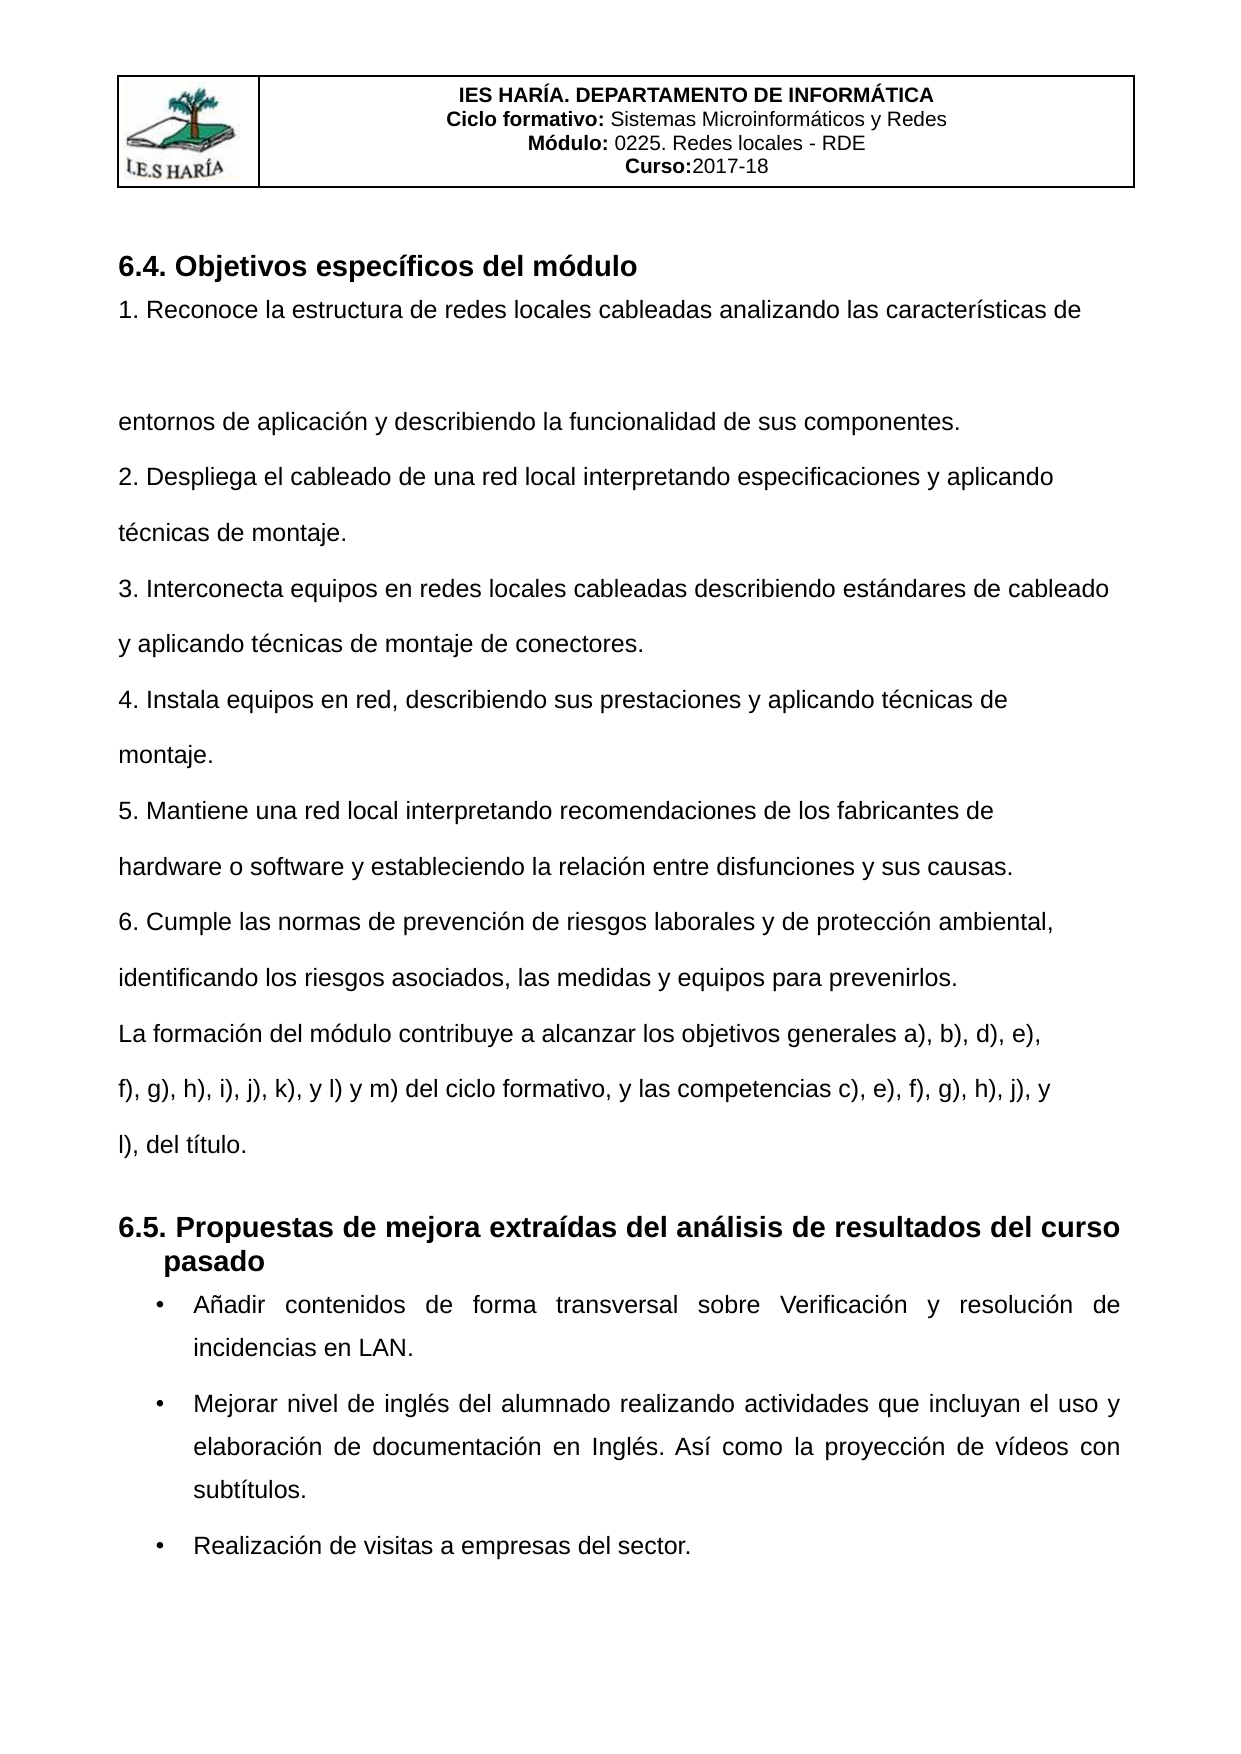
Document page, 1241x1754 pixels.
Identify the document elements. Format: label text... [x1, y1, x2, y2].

picture [123, 82, 241, 180]
text 3. Interconecta equipos en redes locales cableadas describiendo estándares de cableado [118, 574, 1122, 602]
text hardware o software y estableciendo la relación entre disfunciones y sus causas. [118, 852, 1122, 881]
list Realización de visitas a empresas del sector. [156, 1531, 1122, 1560]
list Mejorar nivel de inglés del alumnado realizando actividades que incluyan el uso y elaboración de documentación en Inglés. Así como la proyección de vídeos con subtítulos. [156, 1389, 1122, 1504]
text entornos de aplicación y describiendo la funcionalidad de sus componentes. [118, 407, 1122, 436]
text 6. Cumple las normas de prevención de riesgos laborales y de protección ambiental, [118, 907, 1122, 936]
text técnicas de montaje. [118, 518, 1122, 547]
text 5. Mantiene una red local interpretando recomendaciones de los fabricantes de [118, 796, 1122, 825]
text f), g), h), i), j), k), y l) y m) del ciclo formativo, y las competencias c), e), f), g), h), j), y [118, 1074, 1122, 1103]
subtitle 6.4. Objetivos específicos del módulo [118, 249, 1122, 283]
text y aplicando técnicas de montaje de conectores. [118, 629, 1122, 658]
list Añadir contenidos de forma transversal sobre Verificación y resolución de incidencias en LAN. [156, 1290, 1122, 1362]
text 1. Reconoce la estructura de redes locales cableadas analizando las características de [118, 296, 1122, 324]
text 4. Instala equipos en red, describiendo sus prestaciones y aplicando técnicas de [118, 685, 1122, 714]
text l), del título. [118, 1130, 1122, 1159]
subtitle 6.5. Propuestas de mejora extraídas del análisis de resultados del curso pasado [118, 1211, 1122, 1278]
text identificando los riesgos asociados, las medidas y equipos para prevenirlos. [118, 963, 1122, 992]
text montaje. [118, 741, 1122, 769]
text La formación del módulo contribuye a alcanzar los objetivos generales a), b), d), e), [118, 1019, 1122, 1047]
text 2. Despliega el cableado de una red local interpretando especificaciones y aplicando [118, 462, 1122, 491]
